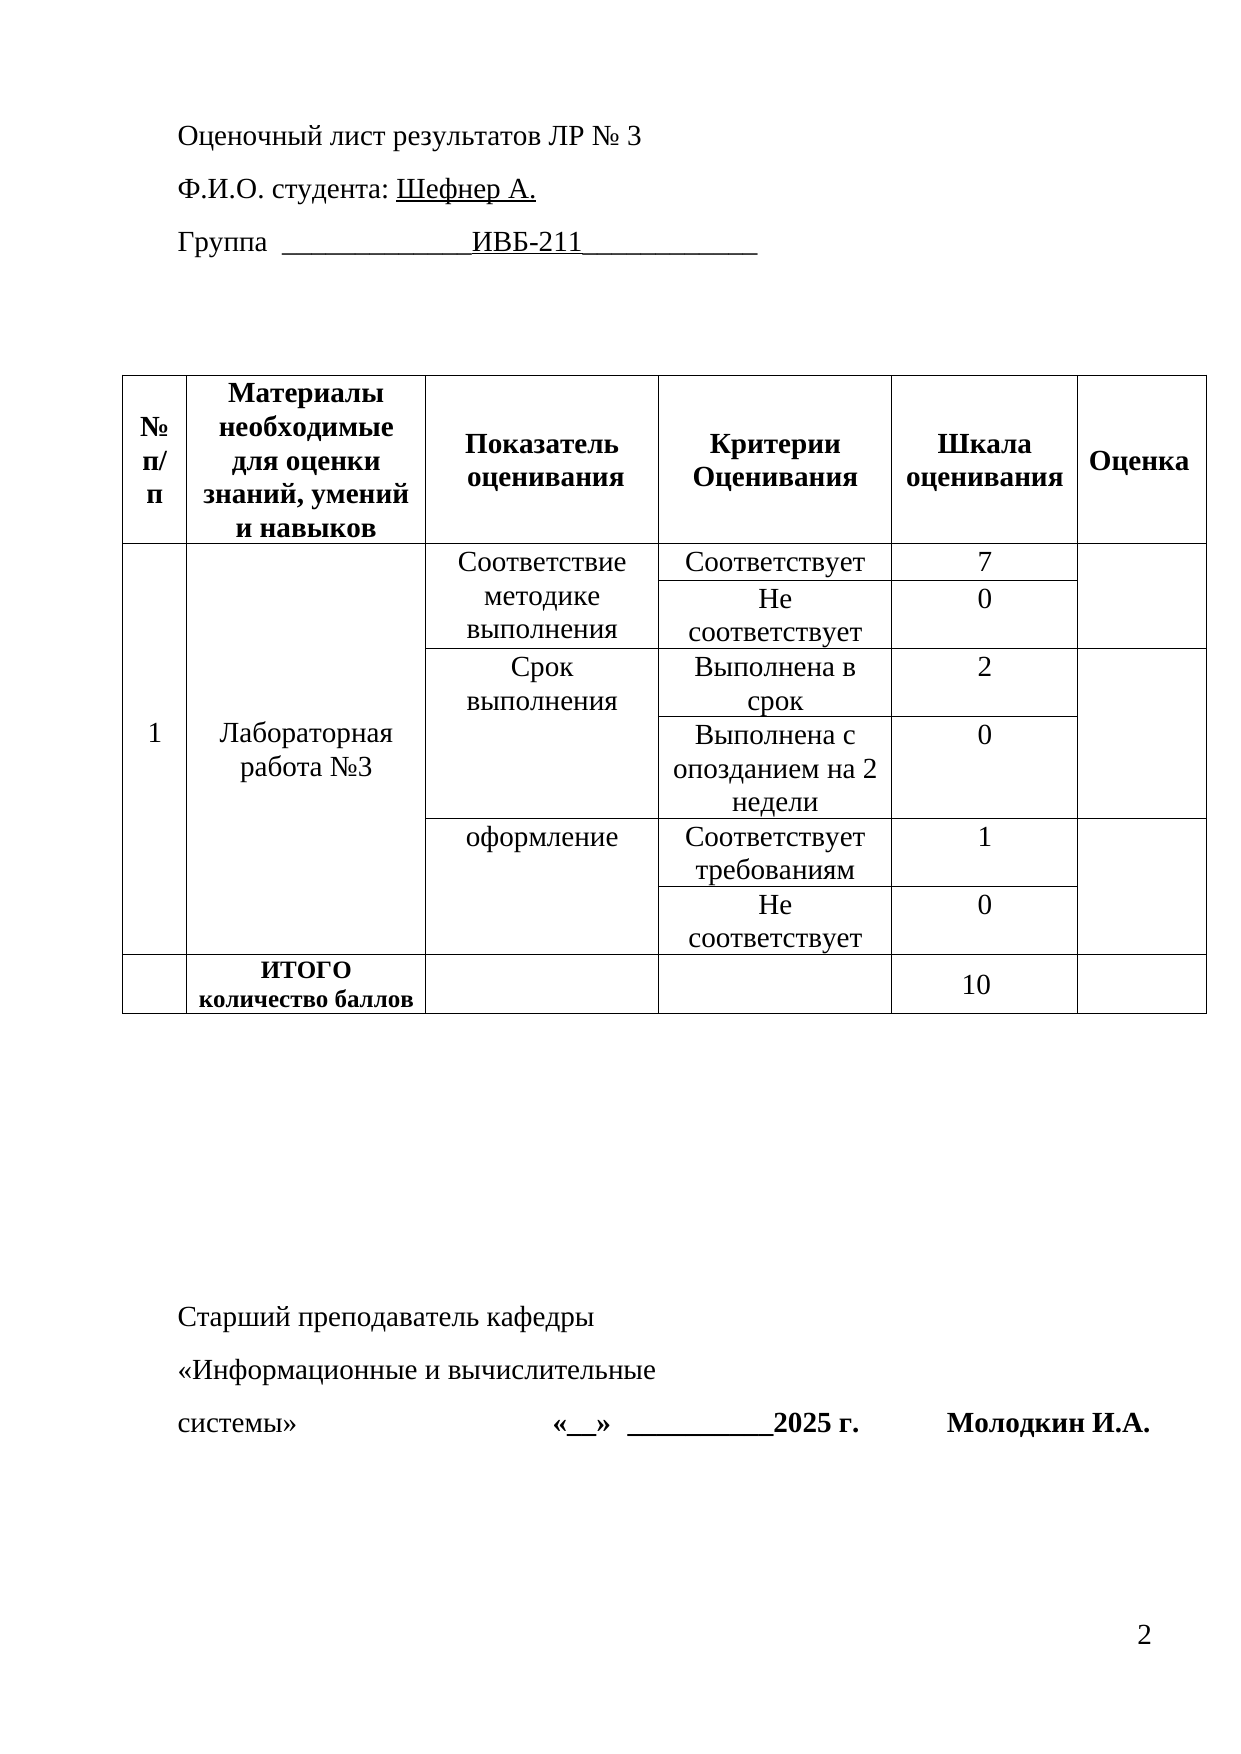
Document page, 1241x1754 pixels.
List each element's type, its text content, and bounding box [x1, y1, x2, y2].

table_cell 7 [892, 544, 1077, 580]
text Оценочный лист результатов ЛР № 3 [177, 118, 1152, 152]
table_cell ИТОГО количество баллов [187, 955, 425, 1013]
table_header Показатель оценивания [426, 376, 658, 543]
table_cell [1078, 649, 1206, 818]
table_cell 0 [892, 717, 1077, 818]
table_cell Не соответствует [659, 581, 891, 648]
table_cell оформление [426, 819, 658, 954]
table_cell Выполнена в срок [659, 649, 891, 716]
table_cell Соответствует требованиям [659, 819, 891, 886]
table_cell 2 [892, 649, 1077, 716]
table_header № п/п [123, 376, 186, 543]
table_cell [123, 955, 186, 1013]
table_cell [1078, 819, 1206, 954]
table_cell Соответствие методике выполнения [426, 544, 658, 648]
text Ф.И.О. студента: Шефнер А. [177, 171, 1152, 204]
table_header Оценка [1078, 376, 1206, 543]
table_cell 10 [892, 955, 1077, 1013]
table_cell 0 [892, 887, 1077, 954]
table_cell 1 [892, 819, 1077, 886]
table_cell [659, 955, 891, 1013]
text Старший преподаватель кафедры [177, 1299, 1152, 1333]
table_cell 0 [892, 581, 1077, 648]
table_header Шкала оценивания [892, 376, 1077, 543]
text «Информационные и вычислительные [177, 1352, 1152, 1386]
table_cell Выполнена с опозданием на 2 недели [659, 717, 891, 818]
table_cell Не соответствует [659, 887, 891, 954]
table_cell Срок выполнения [426, 649, 658, 818]
table_cell 1 [123, 544, 186, 954]
table_cell Соответствует [659, 544, 891, 580]
table_cell [426, 955, 658, 1013]
table_header Материалы необходимые для оценки знаний, умений и навыков [187, 376, 425, 543]
table_cell Лабораторная работа №3 [187, 544, 425, 954]
text системы» «__» __________2025 г. Молодкин И.А. [177, 1405, 1152, 1438]
text Группа _____________ИВБ-211____________ [177, 224, 1152, 257]
table_cell [1078, 544, 1206, 648]
table_cell [1078, 955, 1206, 1013]
table_header Критерии Оценивания [659, 376, 891, 543]
